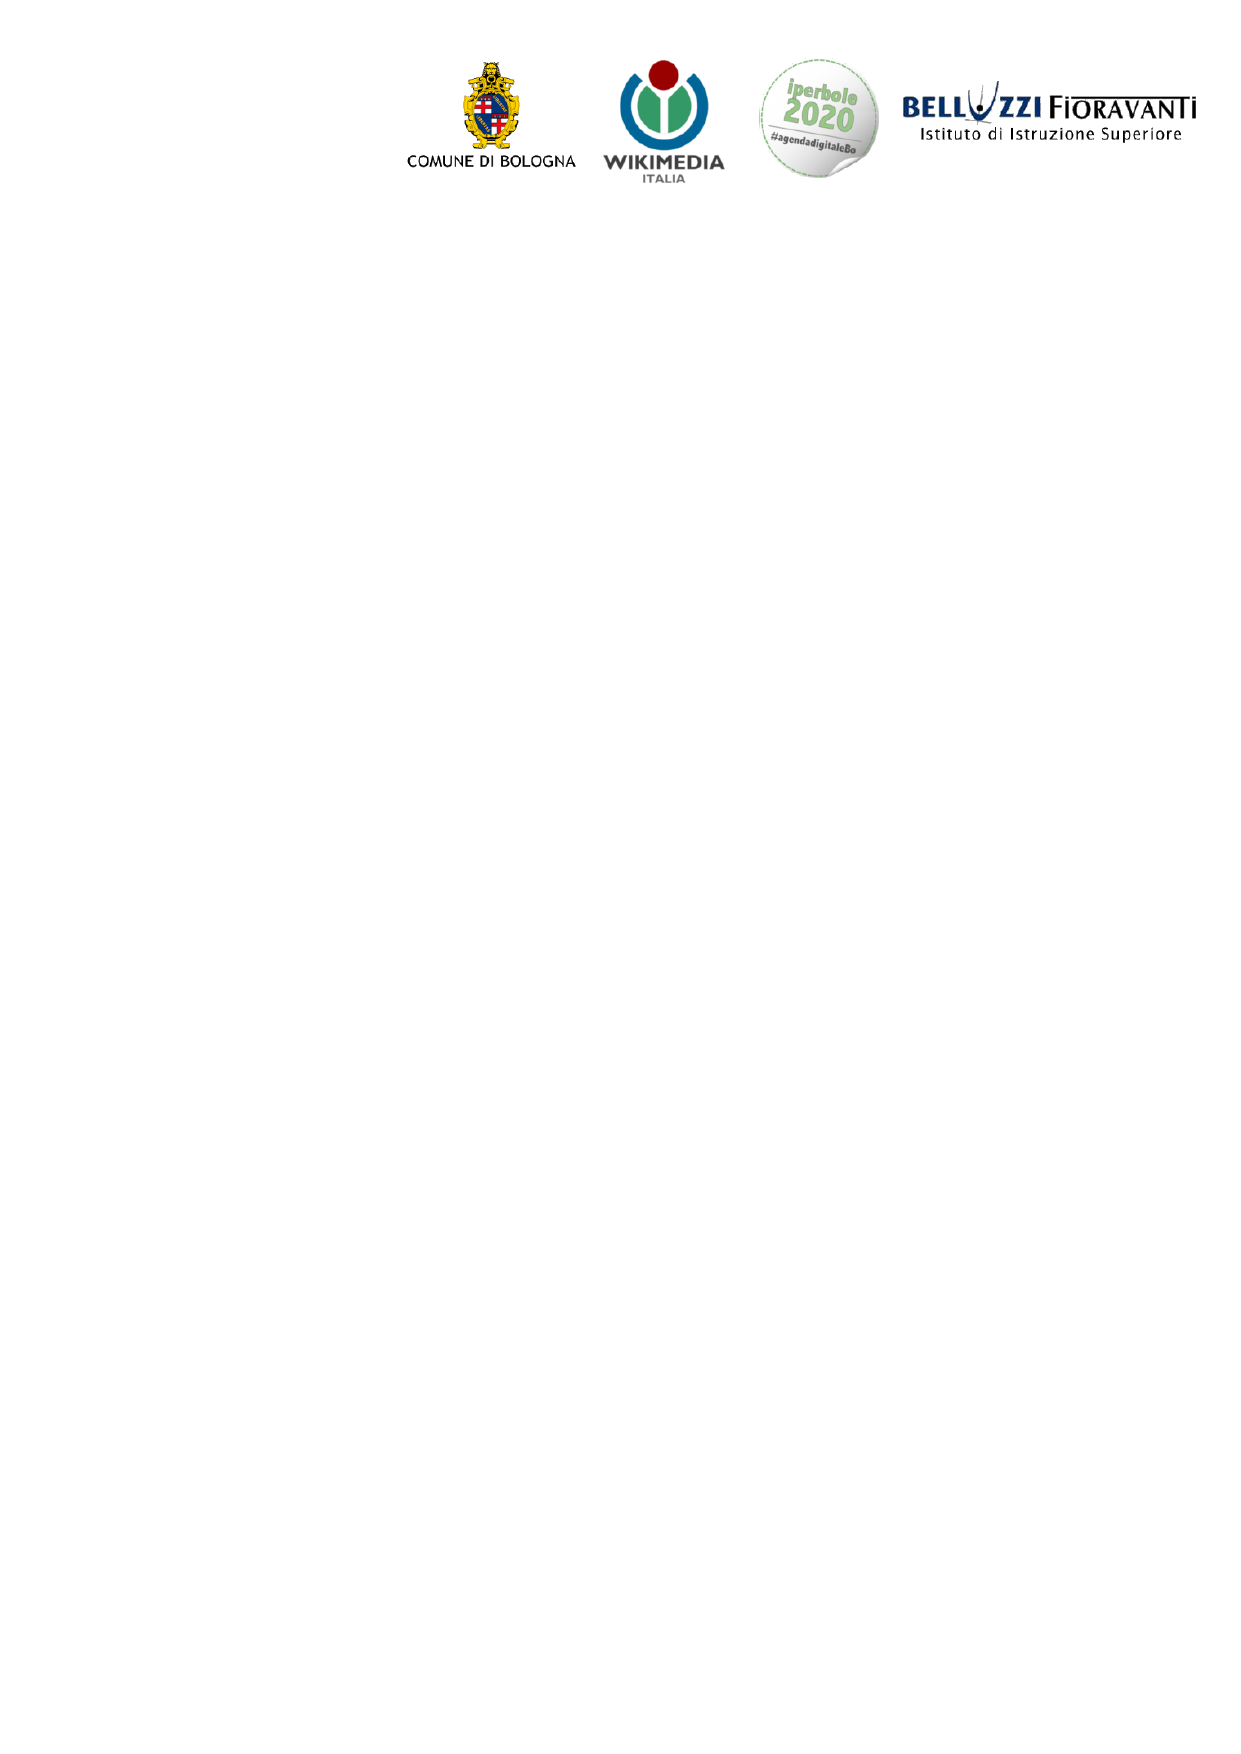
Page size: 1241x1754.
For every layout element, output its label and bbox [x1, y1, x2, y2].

picture [393, 40, 1228, 191]
